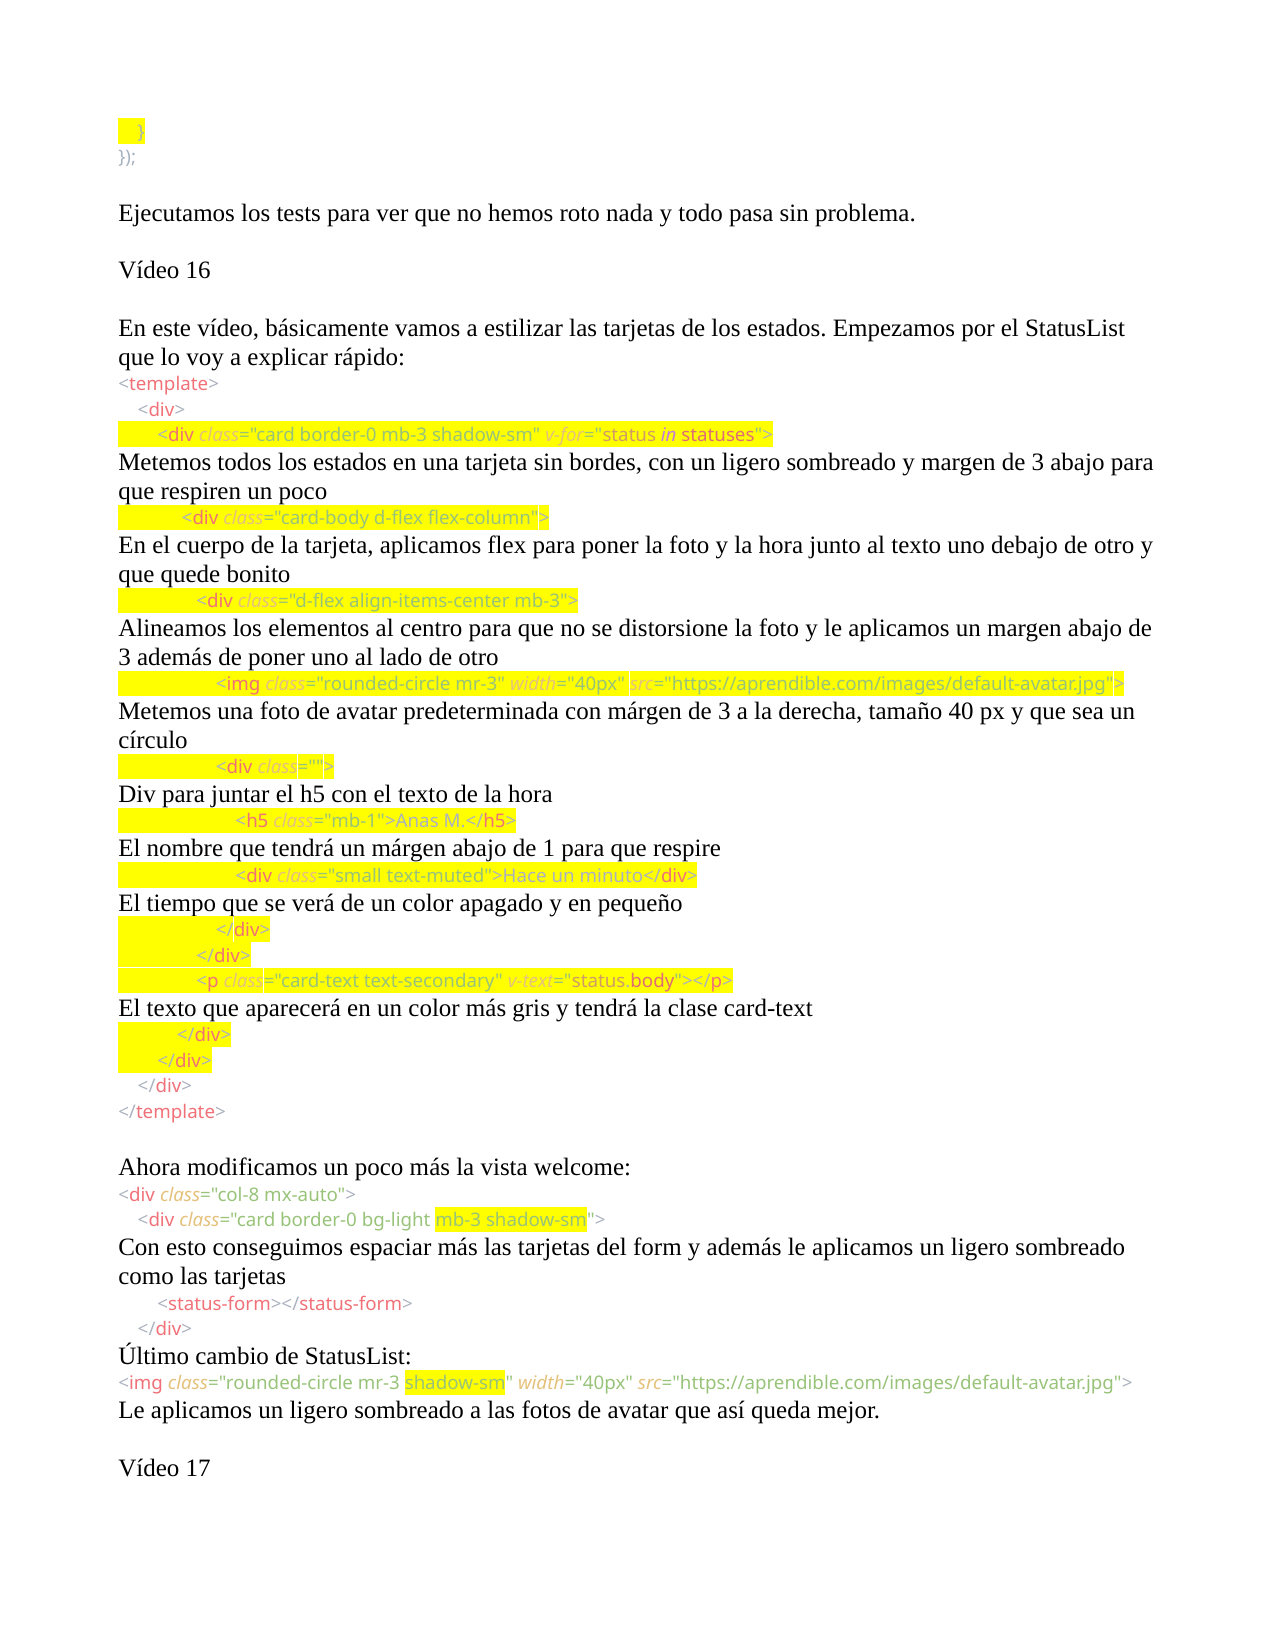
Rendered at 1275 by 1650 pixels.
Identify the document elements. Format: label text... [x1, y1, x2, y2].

text <template> <div> <div class="card border-0 mb-3 shadow-sm" v-for="status in statuses"> Metemos todos los estados en una tarjeta sin bordes, con un ligero sombreado y margen de 3 abajo para que respiren un poco [118, 370, 1157, 504]
text Vídeo 16 [118, 255, 1157, 284]
text } }); [118, 118, 1157, 169]
text Vídeo 17 [118, 1453, 1157, 1481]
text <img class="rounded-circle mr-3 shadow-sm" width="40px" src="https://aprendible.com/images/default-avatar.jpg"> Le aplicamos un ligero sombreado a las fotos de avatar que así queda mejor. [118, 1369, 1157, 1424]
text </div> </div> <p class="card-text text-secondary" v-text="status.body"></p> El texto que aparecerá en un color más gris y tendrá la clase card-text [118, 916, 1157, 1022]
text <img class="rounded-circle mr-3" width="40px" src="https://aprendible.com/images/default-avatar.jpg"> Metemos una foto de avatar predeterminada con márgen de 3 a la derecha, tamaño 40 px y que sea un círculo [118, 671, 1157, 753]
text Ejecutamos los tests para ver que no hemos roto nada y todo pasa sin problema. [118, 198, 1157, 227]
text En este vídeo, básicamente vamos a estilizar las tarjetas de los estados. Empezamos por el StatusList que lo voy a explicar rápido: [118, 313, 1157, 370]
text <h5 class="mb-1">Anas M.</h5> El nombre que tendrá un márgen abajo de 1 para que respire [118, 808, 1157, 862]
text Último cambio de StatusList: [118, 1341, 1157, 1369]
text <div class=""> Div para juntar el h5 con el texto de la hora [118, 753, 1157, 808]
text <div class="d-flex align-items-center mb-3"> Alineamos los elementos al centro para que no se distorsione la foto y le aplicamos un margen abajo de 3 además de poner uno al lado de otro [118, 587, 1157, 671]
text Ahora modificamos un poco más la vista welcome: [118, 1152, 1157, 1181]
text <div class="card-body d-flex flex-column"> En el cuerpo de la tarjeta, aplicamos flex para poner la foto y la hora junto al texto uno debajo de otro y que quede bonito [118, 504, 1157, 587]
text Con esto conseguimos espaciar más las tarjetas del form y además le aplicamos un ligero sombreado como las tarjetas <status-form></status-form> </div> [118, 1232, 1157, 1341]
text <div class="small text-muted">Hace un minuto</div> El tiempo que se verá de un color apagado y en pequeño [118, 862, 1157, 916]
text </div> </div> </div> </template> [118, 1022, 1157, 1124]
text <div class="col-8 mx-auto"> <div class="card border-0 bg-light mb-3 shadow-sm"> [118, 1181, 1157, 1232]
